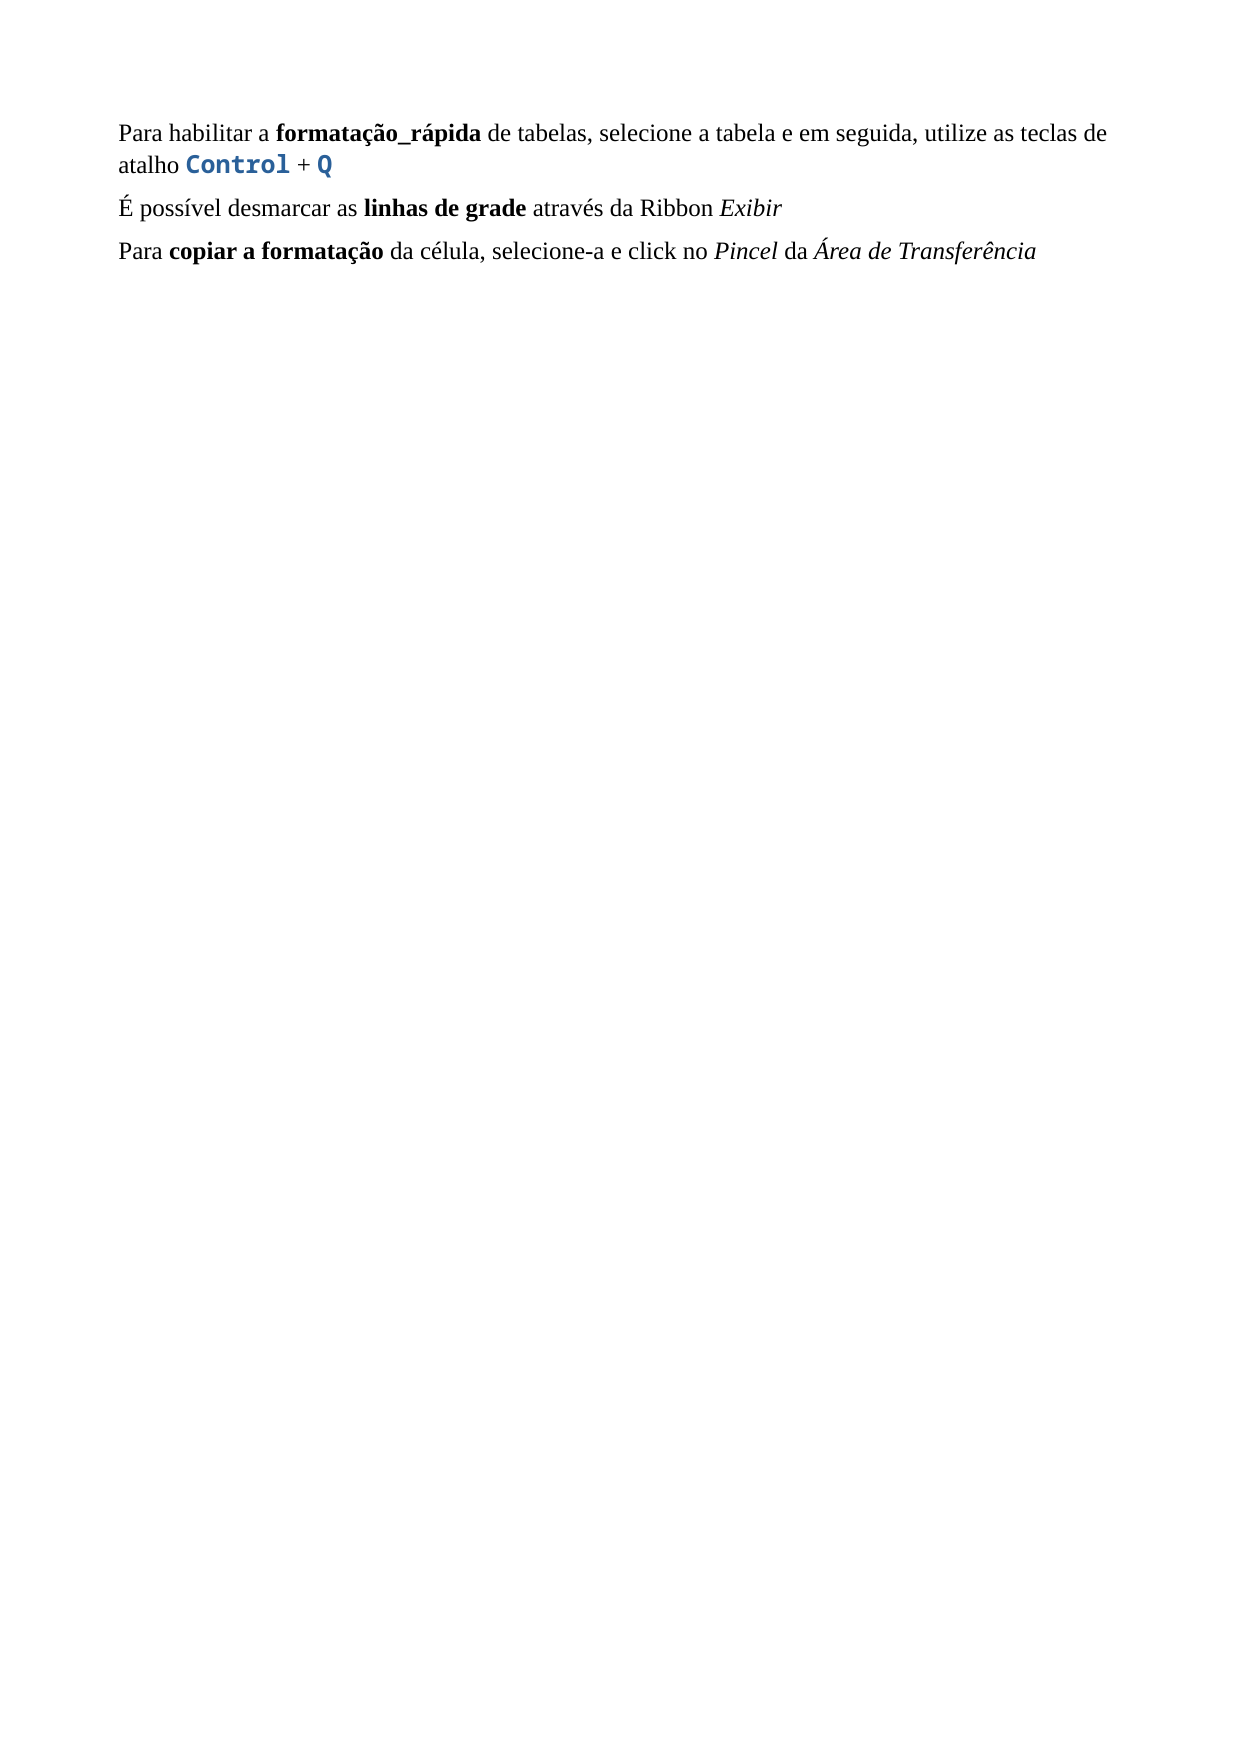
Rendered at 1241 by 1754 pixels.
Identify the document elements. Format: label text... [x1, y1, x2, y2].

text Para copiar a formatação da célula, selecione-a e click no Pincel da Área de Transferência [118, 236, 1122, 265]
text Para habilitar a formatação_rápida de tabelas, selecione a tabela e em seguida, utilize as teclas de atalho Control + Q [118, 118, 1122, 181]
text É possível desmarcar as linhas de grade através da Ribbon Exibir [118, 193, 1122, 222]
